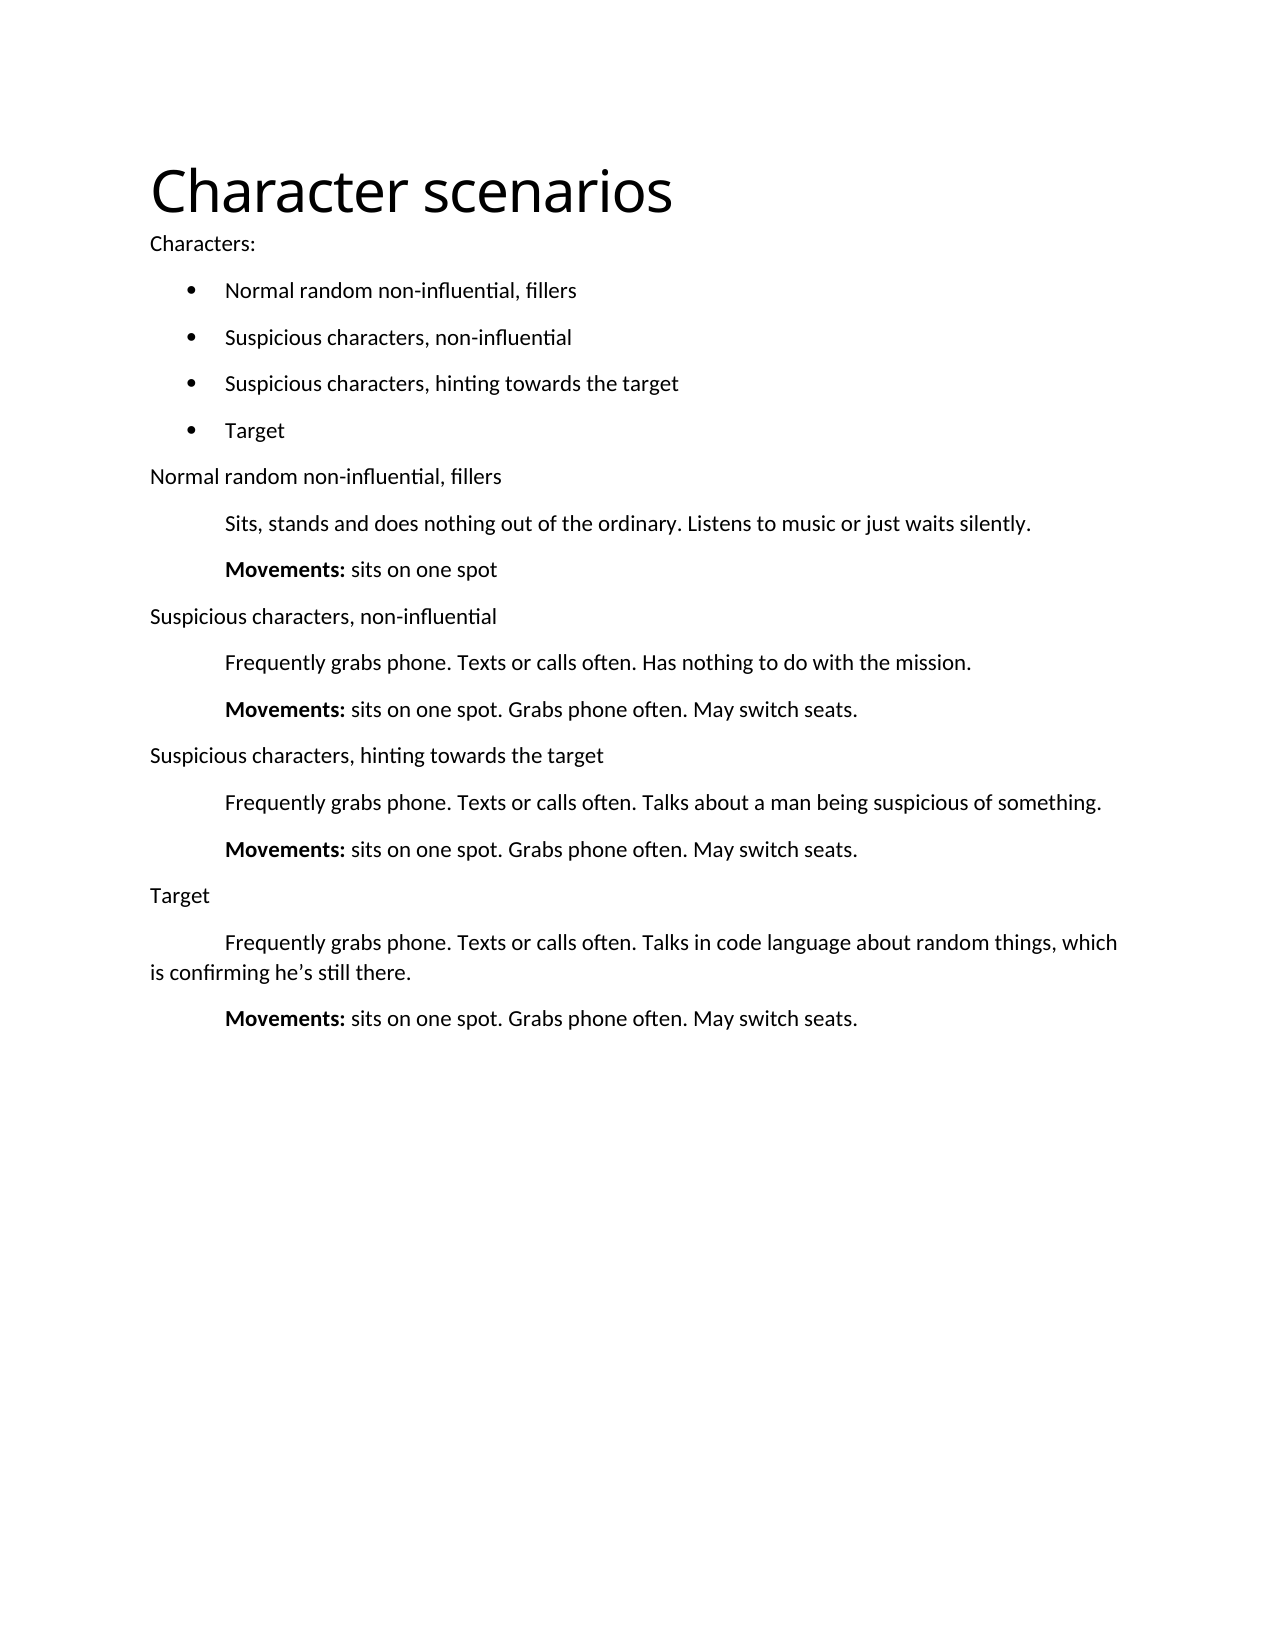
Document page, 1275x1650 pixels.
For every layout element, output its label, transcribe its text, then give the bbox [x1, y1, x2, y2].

text Frequently grabs phone. Texts or calls often. Talks about a man being suspicious of something. [150, 788, 1125, 816]
list Target [187, 416, 1125, 444]
text Characters: [150, 229, 1125, 257]
text Frequently grabs phone. Texts or calls often. Talks in code language about random things, which is confirming he’s still there. [150, 928, 1125, 986]
text Sits, stands and does nothing out of the ordinary. Listens to music or just waits silently. [150, 509, 1125, 537]
list Suspicious characters, non-influential [187, 323, 1125, 351]
text Normal random non-influential, fillers [150, 462, 1125, 490]
text Movements: sits on one spot. Grabs phone often. May switch seats. [150, 1004, 1125, 1032]
title Character scenarios [150, 150, 1125, 229]
list Normal random non-influential, fillers [187, 276, 1125, 304]
text Target [150, 881, 1125, 909]
text Frequently grabs phone. Texts or calls often. Has nothing to do with the mission. [150, 648, 1125, 677]
list Suspicious characters, hinting towards the target [187, 369, 1125, 397]
text Suspicious characters, hinting towards the target [150, 742, 1125, 770]
text Movements: sits on one spot [150, 555, 1125, 583]
text Movements: sits on one spot. Grabs phone often. May switch seats. [150, 695, 1125, 723]
text Movements: sits on one spot. Grabs phone often. May switch seats. [150, 835, 1125, 863]
text Suspicious characters, non-influential [150, 602, 1125, 630]
